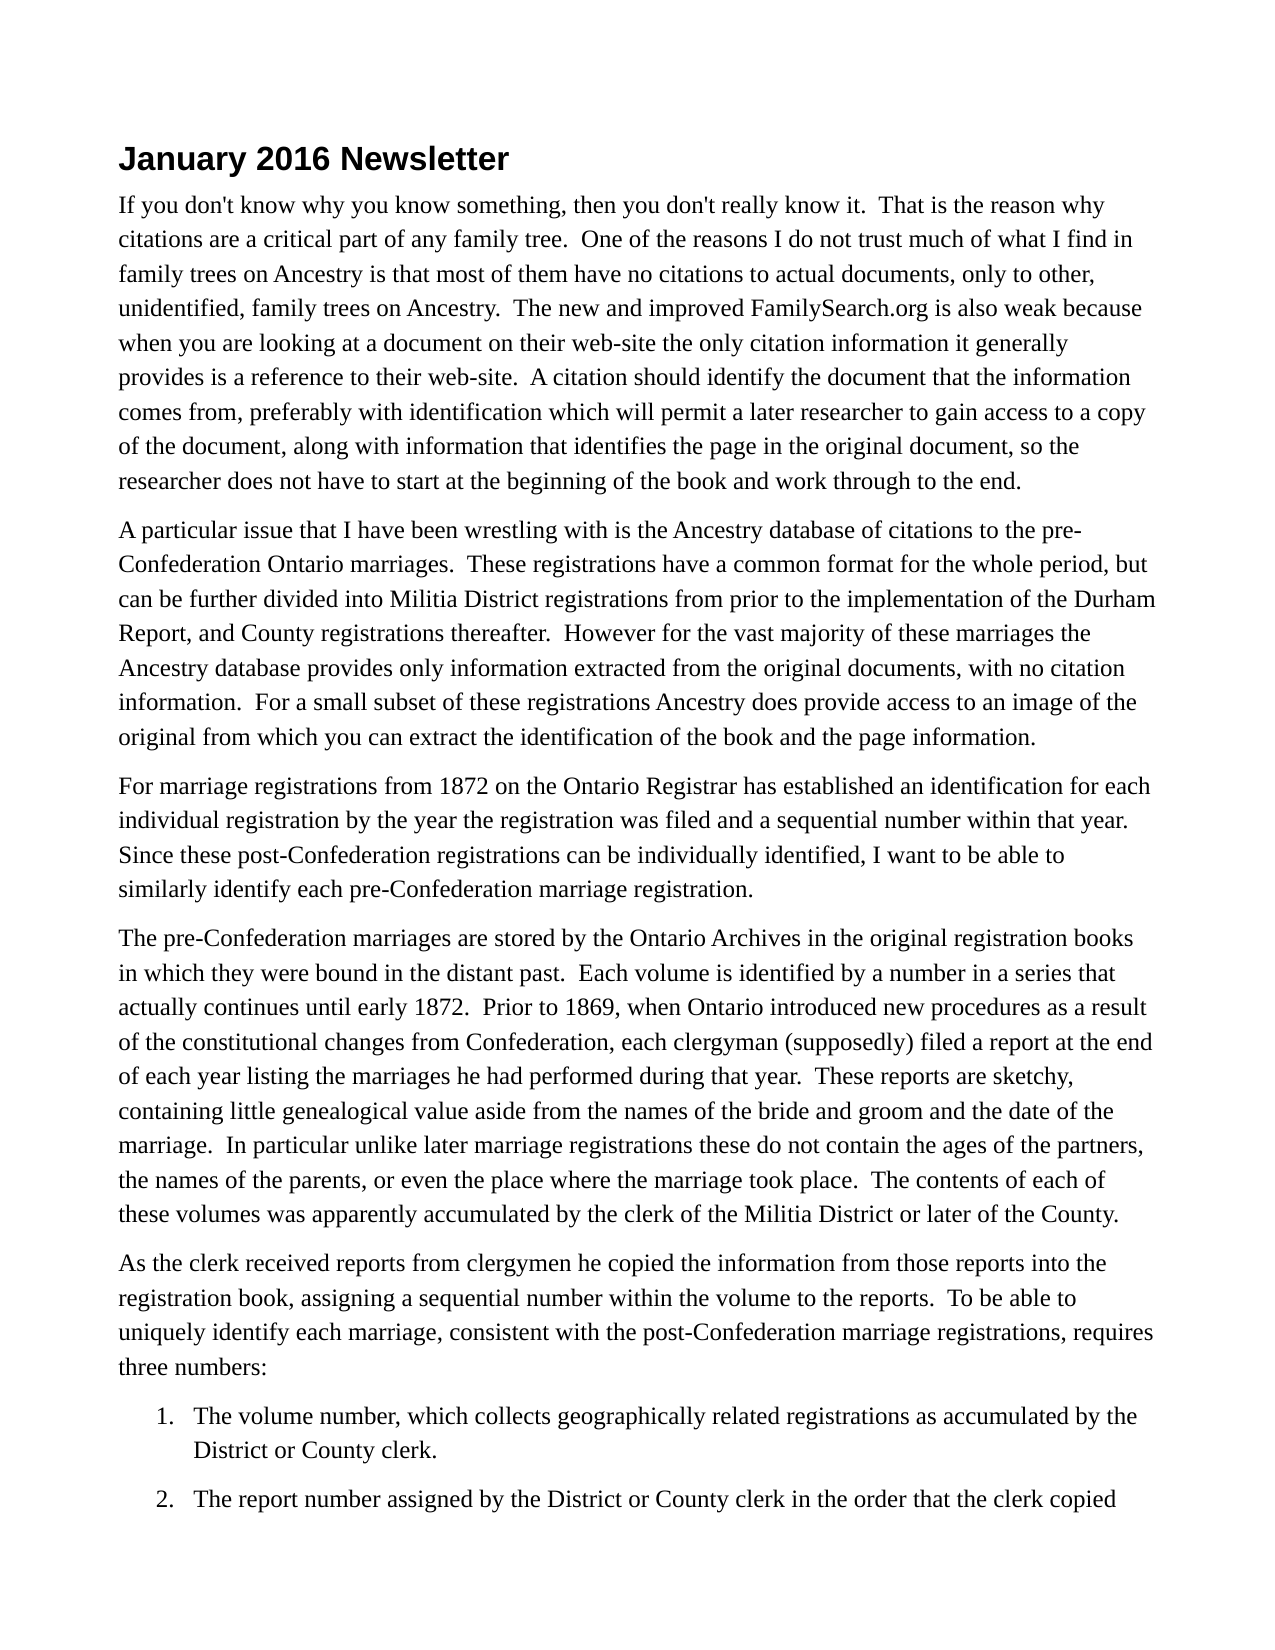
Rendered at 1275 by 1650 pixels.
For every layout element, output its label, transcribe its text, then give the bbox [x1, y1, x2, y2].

text A particular issue that I have been wrestling with is the Ancestry database of citations to the pre-Confederation Ontario marriages. These registrations have a common format for the whole period, but can be further divided into Militia District registrations from prior to the implementation of the Durham Report, and County registrations thereafter. However for the vast majority of these marriages the Ancestry database provides only information extracted from the original documents, with no citation information. For a small subset of these registrations Ancestry does provide access to an image of the original from which you can extract the identification of the book and the page information. [118, 515, 1157, 751]
list The report number assigned by the District or County clerk in the order that the clerk copied [156, 1484, 1157, 1513]
text As the clerk received reports from clergymen he copied the information from those reports into the registration book, assigning a sequential number within the volume to the reports. To be able to uniquely identify each marriage, consistent with the post-Confederation marriage registrations, requires three numbers: [118, 1248, 1157, 1381]
text The pre-Confederation marriages are stored by the Ontario Archives in the original registration books in which they were bound in the distant past. Each volume is identified by a number in a series that actually continues until early 1872. Prior to 1869, when Ontario introduced new procedures as a result of the constitutional changes from Confederation, each clergyman (supposedly) filed a report at the end of each year listing the marriages he had performed during that year. These reports are sketchy, containing little genealogical value aside from the names of the bride and groom and the date of the marriage. In particular unlike later marriage registrations these do not contain the ages of the partners, the names of the parents, or even the place where the marriage took place. The contents of each of these volumes was apparently accumulated by the clerk of the Militia District or later of the County. [118, 923, 1157, 1228]
subtitle January 2016 Newsletter [118, 139, 1157, 178]
list The volume number, which collects geographically related registrations as accumulated by the District or County clerk. [156, 1401, 1157, 1464]
text For marriage registrations from 1872 on the Ontario Registrar has established an identification for each individual registration by the year the registration was filed and a sequential number within that year. Since these post-Confederation registrations can be individually identified, I want to be able to similarly identify each pre-Confederation marriage registration. [118, 771, 1157, 903]
text If you don't know why you know something, then you don't really know it. That is the reason why citations are a critical part of any family tree. One of the reasons I do not trust much of what I find in family trees on Ancestry is that most of them have no citations to actual documents, only to other, unidentified, family trees on Ancestry. The new and improved FamilySearch.org is also weak because when you are looking at a document on their web-site the only citation information it generally provides is a reference to their web-site. A citation should identify the document that the information comes from, preferably with identification which will permit a later researcher to gain access to a copy of the document, along with information that identifies the page in the original document, so the researcher does not have to start at the beginning of the book and work through to the end. [118, 190, 1157, 495]
